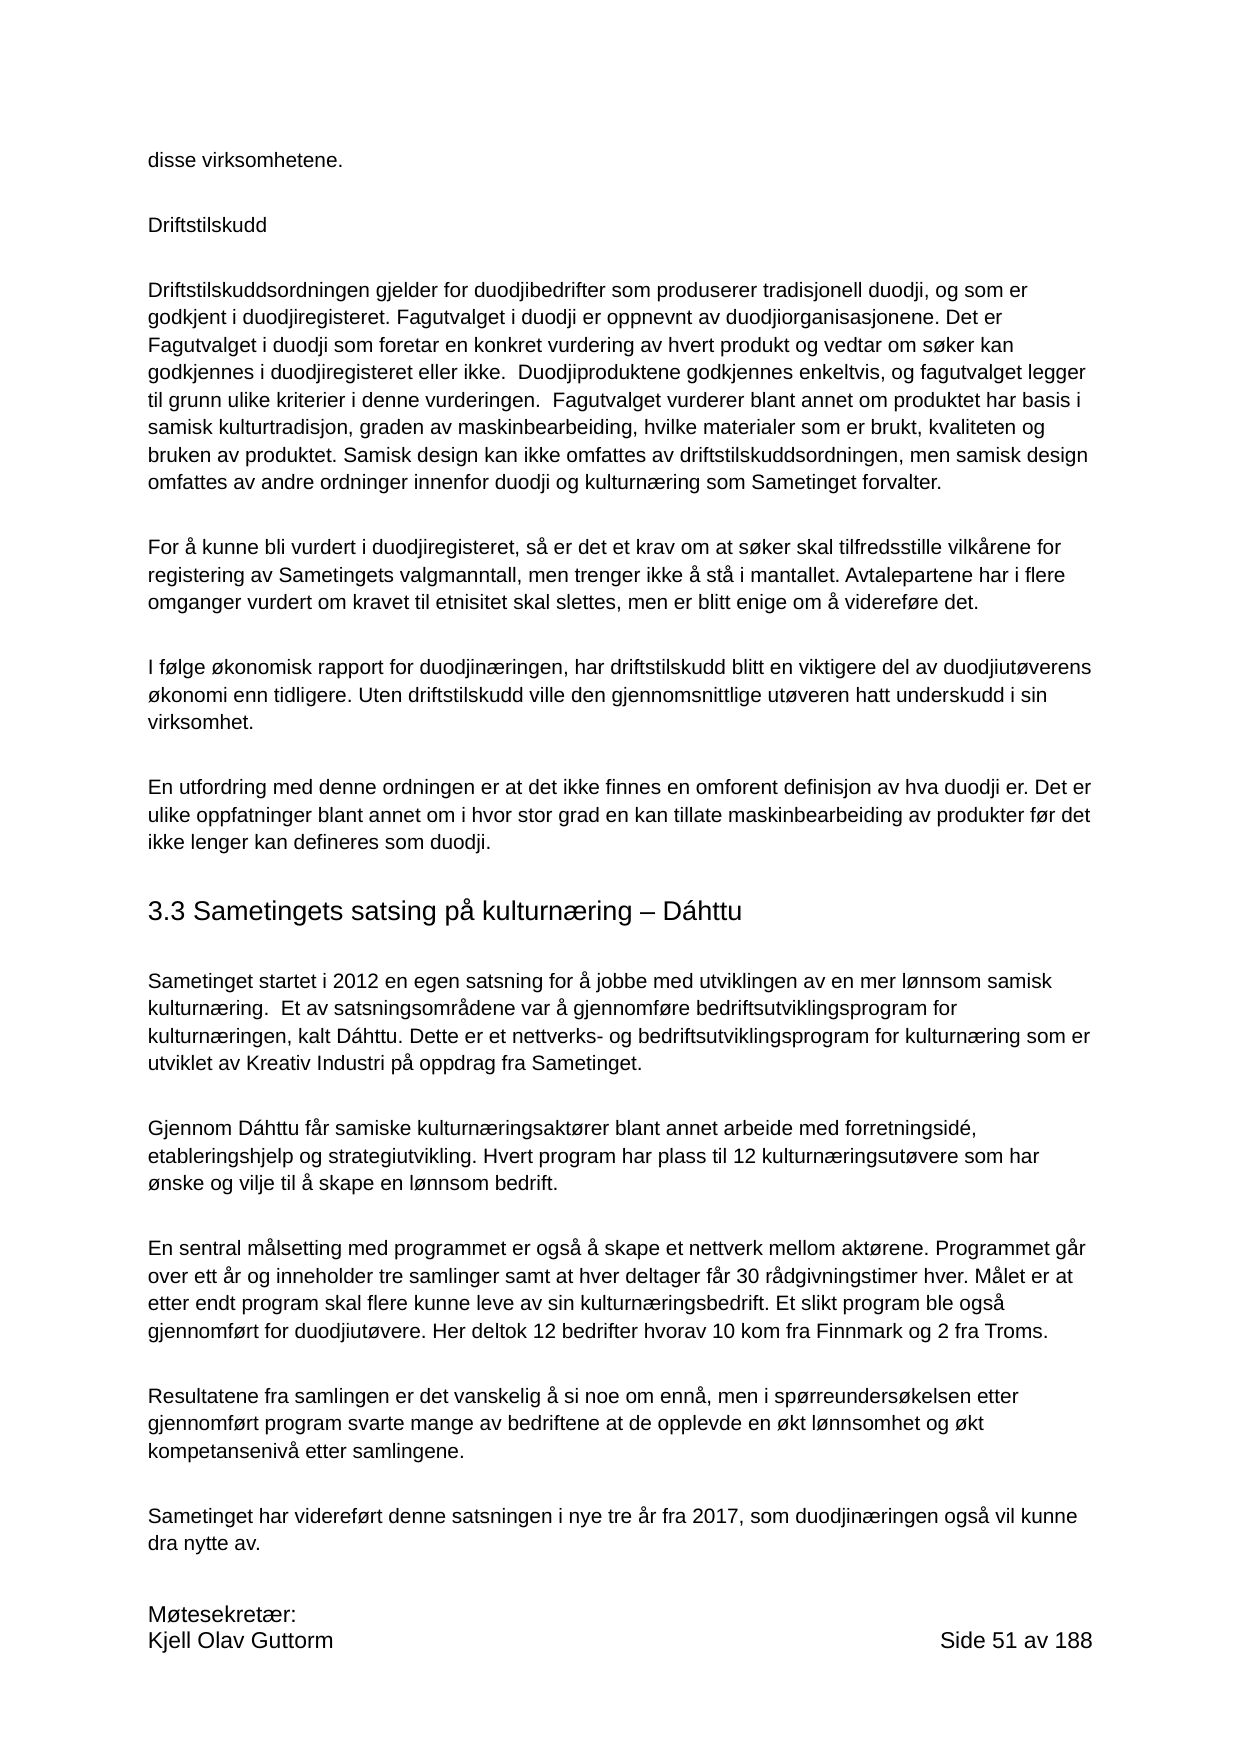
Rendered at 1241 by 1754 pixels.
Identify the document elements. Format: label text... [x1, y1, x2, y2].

table_header Forslag og merknader Sametingsrådets forslag til innstilling: Sametinget har drøftet Melding om duodji. Meldingen er vedlagt protokollen. Sametingsmelding om duodji 1 Innledning Dette er første gang Sametinget avgir en egen melding om duodji. Målet med meldingen er å utvikle et styringsdokument for duodji og signalisere tydeligere målsettinger for det politiske arbeidet. Sametinget må ha en langsiktig politikk og strategi for utviklingen av duodji. I likhet med andre næringer skjer det endringer blant annet i de økonomiske rammebetingelsene, rettsutvikling og innenfor duodjinæringen. Duodji er en kulturbærende næring som har stor betydning for samiske språk og kultur og samisk næringsutvikling. Det er viktig å sikre at duodji overlever både som kultur og næring. Duodji er også et viktig identitetsskapende element i det samiske samfunnet. Sametinget har et overordnet mål om å utvikle duodji som en framtidsrettet og attraktiv næring. Denne meldingen avgrenses derfor mot duodji som næring. Økt omsetning av egenprodusert duodji for et større marked står sentralt i Sametingets satsing. Med dette menes at duodjinæringen er istand til å tilpasse seg endringer og utfordringer i næringen, og at profesjonaliteten, inntjeningen og lønnsomheten i næringen økes. 2 Status duodjinæringen 2.1 Økonomisk rapport Det har blitt utarbeidet økonomiske rapporter om utviklingen i duodjinæringen siden 2006. Rapportene beskriver næringens økonomiske situasjon, og de årlige forhandlingene om næringsavtale for duodji tar utgangspunkt i denne. Rapportene viser økonomisk status for duodjiutøvere som har søkt driftstilskudd til Sametinget. Det er også gjort en sammenligning med tilsvarende oversikter for de tre foregående årene. Analysene er basert på data fra søknadene om forrige års økonomiske forhold. Oppsummert viser analyser fra økonomisk rapport 2016 at den gjennomsnittlige duodjiutøveren driver et enkeltmannsforetak, er kvinne og bosatt i Finnmark. Driftstilskuddet fra Sametinget er fortsatt en viktig faktor for utøverens økonomi. Uten driftstilskudd ville den gjennomsnittlige utøveren hatt et marginalt overskudd i sin virksomhet. Totalt blant søkerne var omsetning av egenprodusert duodji 8,5 millioner kroner. Gjennomsnittlig omsetning er ca kr 315.000. Det er stor variasjon i omsetningen av egenprodusert duodji for utøverne, fra 2,8 millioner kroner til 51.000 kroner. Sametinget antar at denne omsetningen også har andre ringvirkninger så som utsalgssteder for duodji, vanlige butikker, messearrangementer etc. I 2014 var kostnader til produksjonen større enn omsetningen i duodji. Det førte blant annet til at overskuddet (driftsresultatet)gikk ned i 2014. Ingen utøvere har rapportert underskudd i 2015 mot at det var 2 utøvere med underskudd i 2014. Det er for tidlig å si om det er en tendens eller ikke. Det var 27 søkere som sendte inn sine søknader på driftstilskudd i 2015 og 2016. Dette er 33 prosent av de registrerte duodjiutøverne. Dette er et markert færre antall søkere enn fra 2013 og tidligere år. Rapporten sier ikke noe om årsaken til nedgang i antall søkere. Det kan tenkes at søkertekniske forhold, naturlig avgang og kontroll av regnskap som Sametinget startet med i 2012 kan bidra til en forklaring. Tabell 2.1: Andelen søkere av alle registrerte utøvere Tallgrunnlaget for rapportene dermed er noe spinkelt til å trekke generelle konklusjoner om den økonomiske utviklingen i duodji. Med få respondenter kan mindre endringer føre til store relative utslag i statistikken. Likevel gir det oss en pekepinn over den økonomiske utviklingen i duodjinæringen. Den gjennomsnittlige duodjiutøveren er (for søknadsåret 2016): Vedkommende utøver driver et enkeltmannsforetak , er kvinne og bosatt i Finnmark. Av en total omsetning på 298.000 utgjør egenproduksjon av duodji 220.000. Omsetningen er på samme nivå som 2014, mens andelen egenproduksjon er gått noe ned. Driftsresultatet er 40 prosent, en økning på 13 prosent i forhold til tallene fra 2014 Driftstilskuddet er fortsatt en viktig faktor for utøverens økonomi. Uten driftstilskudd ville den gjennomsnittlige utøveren hatt et marginalt overskudd i sin virksomhet. I 2015 var det ingen utøvere med underskudd, mens det i 2014 var to og fire i 2012. Ti av søkerne i 2015 unngikk underskudd på grunn av det mottatte driftstilskuddet. Duodjiaktøren som har rapportert inn sine tall for 2015 er ikke så veldig ulik den aktøren som har rapportert sine tall tidligere år. For søknadsåret 2015 og 2016 kommer 67 prosent av søkerne fra Kautokeino og Karasjok. Andelen søkere fra Kautokeino er stabilt. Det er en liten nedgang i antall søkere fra Karasjok og en tilsvarende liten økning av søknader fra andre steder. I gruppen andre inngår søknader fra Nesseby, Tana, Porsanger, Kåfjord, Røros, Nordreisa, Sørfold og Sørreisa. Det er fortsatt en klar overvekt av kvinnelige søkere (70 prosent) – det samme som forrige år. Denne kjønnsfordelingen har vært relativt stabil siden 2010. Rapporten sier ikke noe om aldersfordeling på søkerne. For søknadsåret 2015 kom to søknader fra aksjeselskaper, resten var enkeltmannsforetak. I 2016 var det tre søknader fra aksjeselskap, resten er enkeltmannsforetak. For søknadsåret 2015 har en fjerdedel av søkerne formell utdanning i duodji. Med formell utdanning menes fagbrev eller høyere utdanning. Rapporten tar ikke for seg den tradisjonelle kunnskapsoverføringen som skjer i hjemmet. Seks personer har fagbrev og én person har høyere utdanning. Det er like mange personer som rapporterer at de har fagbrev innen duodji i 2012 som i 2014. I 2012 var det seks personer som rapporterte at de hadde høyere utdanning. For søknadsåret 2016 har ca 40% formell utdanning innen duodji. Åtte personer har fagbrev og to personer har høyere utdanning. Totalt var omsetning av egenprodusert duodji 7,3 millioner kroner i 2015 mot 8,5 millioner i 2016. Gjennomsnittlig omsetning er kr 303 000 i 2015 og ca kr 315 000 i 2016. Det er stor variasjon i omsetningen av egenprodusert duodji for utøverne, fra over 2 millioner kroner til 50 000 kroner. I 2014 viser tallene at driftsresultatet er redusert fra kr 107 000 i 2008 til kr 103 000. Dersom vi utelater de to store utøverene for 2014 får vi et fall i både inntekter, kostnader og resultat. Nedgang i gjennomsnittlige totale inntekter på kr 52 000, mens driftsresultatet viser en nedgang på kr 28 000. Når vi utelater de tre største utøverne i materialet for 2015 får vi et fall i både inntekter, kostnader, mens driftsresultatet fortsatt viser en stigning. Nedgang i gjennomsnittlige totale inntekter på kr 55.000, mens driftsresultatet viser en økning på kr 15.000. Av de 27 søkerne i 2015 har 12 utøvere (44 prosent) inntekter utenom duodji. Tre av disse har andre inntekter som er større enn inntektene fra duodji-aktiviteten. Fem av disse har relativt små (marginale) andre inntekter. De fire siste har andre inntekter rundt halvparten av duodji-inntektene. Av de 27 søkerne i 2016 har 10 utøvere (37 prosent) inntekter utenom duodji. Tre av disse har andre inntekter som er større enn inntektene fra duodji-aktiviteten. Tre har relativt små (marginale) andre inntekter. De fire siste har i gjennomsnitt andre inntekter rundt halvparten av duodji-inntektene. Som tidligere år er det for søknadsåret stor variasjon mellom den utøver som har den høyeste totale inntekten (ca 3,3 mill) og den utøver med den laveste (51.000). Det er et relativt markert skille i utviklingen i gjennomsnittlige inntekter og kostnader fram til 2010 og etter 2010. Tallene for 2014 viser en liten tilbakegang fra 2012, men fortsatt en stigning i forhold til 2010. Tallene for regnskapsåret 2015 for samtlige utøvere viser at selv om økningen i kostnader og inntekter flater noe ut går driftsresultatet opp med ca 10 %. Rapportene for 2015 og 2016 viser at den viktigste salgskanalen er direkte salg. Praktisk talt alle mener dette er viktig. Men også messer – som langt på vei også er en direkte salgskanal – kommer høyt opp. Internett og postordresalg anses som de minst viktige salgskanalene. 2.2 Definisjon av duodji Ved utformingen av en langsiktig politikk for duodjinæringen er det nødvendig å ha en oppfatning om hva duodji er. Hvor går grensen mellom et kommersielt masseprodusert produkt og duodji? Hvilken vekt skal samisk kultur skal ha i den framtidige utviklingen av duodji? Samtidig skaper samisk nydesign nye markeder og nye kundegrupper. For enkelte er samisk inspirerte klær en viktig del av den samiske identiteten. Duodjiproduksjonen vil endre seg med utviklingen i resten av samfunnet. Det kommer nye materialer, nye produkter, ny design, nye produksjonsmetoder, nye råvarer og nye markeder. Det er ulik grad av mekanisering innenfor duodjinæringen og det er også ulike oppfatninger om hvilke materialer som kan tillates i duodjiproduksjonen. Dette skaper utfordringer ved en definisjon av duodji, og en definisjon må av den grunn være såpass fleksibel og overordnet at den tar hensyn til blant annet framtidige endringer. Innenfor duodjinæringen finner vi dag både tradisjonell duodji og ny samisk design. Siden duodji kan være så mangeartet, har det over lengre tid vært forsøkt å få til en felles definisjon av duodji. De samiske duodjiorganisasjonene Sámiid Duodji og Duojáriid Ealáhussearvi kom i 2014 fram til at en detaljert definisjon for all duodji ikke er mulig, men ble enige om en felles overordnet definisjon av duodji: «Duodji er et samisk samlebegrep for all form for skapende aktiviteter utformet av duojár. Dette omfatter håndverk, brukskunst og bearbeidede materialer med basis i samisk kultur og tradisjoner. Duodjiproduksjon( duoddjon) omfatter fremstilling av egenproduserte kvalitetsvarer, bruksting, gjenstander og klær som gjenspeiler samisk levemåte og kulturtradisjoner både når det gjelder valg og bearbeiding av råmaterialer, samt den estetiske utfoldelsen ved formgivning, utforming og produksjons metode.» Sameslöjdstiftelsen Sámi Duodji i Sverige definerer duodji som:”Sámi duodji, samiskt hantverk, är den samiska benämningen för handgjorda samiska produkter som kläder, husgeråd, redskap och utsmyckning. Hantverket har en lång tradition. Grunden för samiskt hantverk är också idag material från naturen. Samiskt hantverk är utfört efter gammal tradition och tillpassat nya tekniker och användningsområden från ort till ort. Med duodji menar vi den slöjd och det konsthantverk som tillverkats av samer, dvs. det som utgår från samiska traditioner, samiskt formtänkande, samiska mönster och färger. Ordet duodji används också som ett äkthetsmärke för sameslöjd och samiskt konsthantverk. Det handlar i första hand om hantverket och om den samiska livsformen i andra hand.” I forbindelse med arbeidet som Samerådet har igangsatt om revitalisering av duodji merke, så har det vært forsøkt å få en felles definisjon av duodji over landegrensene. Dette har imidlertid ikke latt seg gjøre. Sametinget ser at en detaljert definisjon av duodji er en utfordring, og det er et spørsmål om en slik definisjon er hensiktsmessig. Det er viktig å ikke lage en så snever ramme for duodji som kan bidra til å hemme en naturlig utvikling av næringen. En snever definisjon kan på sikt svekke betingelsene for en lønnsom næringsutvikling. En definisjon må av den grunn være såpass fleksibel og overordnet at den tar hensyn til blant annet framtidsretta utvikling i duodjinæringen. Sametinget mener derfor at definisjonen som duodjiorganisasjonene Sámiid Duodji og Duojáriid Ealáhussearvi kom fram til i 2014 vil være dekkende for det videre arbeidet. 2.3. Aktører i duodji Duodjiorganisasjonene Sámiid duodji og Duojáriid Ealáhussearvi og Sametinget undertegnet en hovedavtale for duodjinæringen 29.03.05. I avtalen går det fram at partene skal føre forhandlinger om en løpende næringsavtale for duodji med tiltak som tar sikte på en utvikling av næringen i samsvar med de politiske mål og retningslinjer for næringen som til enhver tid er vedtatt i Sametinget. Den største aktøren i duodji, Duodjeinstituhtta, er ikke en del av forhandlingene om næringsavtale for duodji. Duodjiorganisasjonene er Sametingets viktigste samarbeidsaktører innen duodjinæringen. Organisasjonene oppnevner blant annet medlemmer til fagutvalg for duodji og økonomisk utvalg. De utarbeider også en rekke utredninger og rapporter som danner viktige beslutningsgrunnlag også for Sametinget. Sámiid duodjis formål er å fremme duodjiutøvernes interesser økonomisk, faglig, sosialt og kulturelt. Organisasjonen skal blant annet bedre duodjiutøvernes rammebetingelser. Den skal også være pådriver for utvikling av kulturbærende og næringsrettet duodjivirksomhet. Duojáriid Ealáhussearvis formål er å arbeide for at den enkelte duodjiprodusent får tilfredsstillende arbeidsbetingelser og utviklingsmuligheter. Organisasjonen skal også fremme bedre rammevilkår for enkeltprodusenters lønnsomhet. Tabell 2.2 Medlemsutvikling i Sámiid Duodji og Duojáriid Ealáhussearvi fra 2012 – 2016: Siden 2012 har antall medlemmer i Sámiid Duodji økt fra 170 til 193 i 2016. Duojáriid Ealáhussearvi er en mindre organisasjon enn Sámiid Duodji, og her har medlemsutviklingen mer eller mindre vært stabil de siste årene. Stiftelsen Duodjeinstituhtta har en viktig rolle i forhold til utvikling og veiledning av duodjifaglige spørsmål og regionale utviklingsprosjekter. Duodjeinsituhttas hovedmål er å fremme næringsutvikling med utgangspunkt i tradisjonell duodji. Instituttet skal være et landsomfattende teknisk og faglig kompetanse miljø innen duodji. Duodjeinstituhtta skal også medvirke til å utvikle og bistå med fagkompetanse innen duodji, yte bistand og produktutvikling og produksjonsveiledning, initiere til å delta i forsøks- og utviklingsarbeid. Duodjienstitutuhtta har i 2017 5 lærlinger og en lærekandidat. Opplæringskontoret i reindrift og duodji har hovedkontor i Kautokeino. Opplæringskontoret har tilbud om fagopplæring til lærekandidat eller lærling innenfor duodjinæringen. Et av vilkårene for bli tatt opp som lærling er at vedkommende har videregående skole innenfor duodjifaget. I perioden 2012 til 2016 har 16 lærlinger/ lærekandidater fått fagbrev. Det er også flere som har utsatt fagprøven til 2017. Tabell 2.3 Oversikt over antall lærlinger med fagprøve fra 2012 – 2016 (Opplæringskontoret for reindrift og duodji, 2017): Sametinget finansierer alle ovennevnte aktørene gjennom Sametingets årlige budsjettforhandlinger. 3 Sametingets virkemidler Sametinget avsetter og bruker betydelige midler til duodji. I 2017 var det satt av kr 34,5 millioner til næringsformål. Av dette er 14 millioner avsatt til duodji. Dette innebærer at 40 % av næringsbudsjettet er satt av til duodji. Regnskapet for 2016 viser at det ble brukt ca kr 15 millioner til duodji. Dette innebærer at i 2016 ble 46 % av midlene som Sametinget disponerer til næring, brukt til duodji. Tabell 3.1 Sametingets budsjett for duodjinæringen for 2016 Sametinget satte i 2016 av 7,9 millioner kroner til Næringsavtalen, 4,5 millioner til Duodjeintituhtta og nær 1,6 millioner kroner til Oppplæringskontoret i budsjettet for 2016. 3.1 Hovedavtalen for duodji Hovedavtalen for duodji ble vedtatt i 2005 og endret den 19.3.2007. Avtalen er inngått mellom Sametinget og duodjiorganisasjonene Landsorganisasjonen Sámiid Duodji og Duojáriid Ealáhussearvi. Avtalen angir blant annet retningslinjer og grunnlag for forhandlinger om næringsavtale for duodji og innretningen av duodjiregisteret. 3.2 Næringsavtalen for duodji Næringsavtalen for duodji, som årlig fremforhandles mellom duodjiorganisasjonene Sámiid duodji og Duojáriid Ealáhussearvi og Sametinget, er Sametingets viktigste redskap for utvikling av duodji. Målet for næringsavtalen er å utvikle en næringsrettet duodji med økt lønnsomhet og omsetning av egenproduserte varer. Næringsavtalen inneholder blant annet driftstilskudd til duodjiutøvere, investerings- og utviklingstilskudd, etablerertilskudd, velferdsordninger, salgsfremmende tiltak og tilskudd til organisasjoner. I tillegg inneholder næringsavtalen tiltak som avtales under forhandlingene så som kompetansehevende tiltak, merkevarebygging, tiltak innen salg og markedsføring etc. Partene setter av en totalramme og duodjimidlene øremerkes i en egen avsetning. Gjennom Sametingets årlige budsjettforhandlinger avsetter deretter Sametinget midler til duodjiformålene. Dette gjelder både tiltakene som er fremforhandlet, og direkte tilskudd til Duodjeinstituhtta og Opplæringskontoret for reindrift og duodji. Sametingsrådet fastsetter regelverk for disse virksomhetene. Driftstilskudd Driftstilskuddsordningen gjelder for duodjibedrifter som produserer tradisjonell duodji, og som er godkjent i duodjiregisteret. Fagutvalget i duodji er oppnevnt av duodjiorganisasjonene. Det er Fagutvalget i duodji som foretar en konkret vurdering av hvert produkt og vedtar om søker kan godkjennes i duodjiregisteret eller ikke. Duodjiproduktene godkjennes enkeltvis, og fagutvalget legger til grunn ulike kriterier i denne vurderingen. Fagutvalget vurderer blant annet om produktet har basis i samisk kulturtradisjon, graden av maskinbearbeiding, hvilke materialer som er brukt, kvaliteten og bruken av produktet. Samisk design kan ikke omfattes av driftstilskuddsordningen, men samisk design omfattes av andre ordninger innenfor duodji og kulturnæring som Sametinget forvalter. For å kunne bli vurdert i duodjiregisteret, så er det et krav om at søker skal tilfredsstille vilkårene for registering av Sametingets valgmanntall, men trenger ikke å stå i mantallet. Avtalepartene har i flere omganger vurdert om kravet til etnisitet skal slettes, men er blitt enige om å videreføre det. I følge økonomisk rapport for duodjinæringen, har driftstilskudd blitt en viktigere del av duodjiutøverens økonomi enn tidligere. Uten driftstilskudd ville den gjennomsnittlige utøveren hatt underskudd i sin virksomhet. En utfordring med denne ordningen er at det ikke finnes en omforent definisjon av hva duodji er. Det er ulike oppfatninger blant annet om i hvor stor grad en kan tillate maskinbearbeiding av produkter før det ikke lenger kan defineres som duodji. 3.3 Sametingets satsing på kulturnæring – Dáhttu Sametinget startet i 2012 en egen satsning for å jobbe med utviklingen av en mer lønnsom samisk kulturnæring. Et av satsningsområdene var å gjennomføre bedriftsutviklingsprogram for kulturnæringen, kalt Dáhttu. Dette er et nettverks- og bedriftsutviklingsprogram for kulturnæring som er utviklet av Kreativ Industri på oppdrag fra Sametinget. Gjennom Dáhttu får samiske kulturnæringsaktører blant annet arbeide med forretningsidé, etableringshjelp og strategiutvikling. Hvert program har plass til 12 kulturnæringsutøvere som har ønske og vilje til å skape en lønnsom bedrift. En sentral målsetting med programmet er også å skape et nettverk mellom aktørene. Programmet går over ett år og inneholder tre samlinger samt at hver deltager får 30 rådgivningstimer hver. Målet er at etter endt program skal flere kunne leve av sin kulturnæringsbedrift. Et slikt program ble også gjennomført for duodjiutøvere. Her deltok 12 bedrifter hvorav 10 kom fra Finnmark og 2 fra Troms. Resultatene fra samlingen er det vanskelig å si noe om ennå, men i spørreundersøkelsen etter gjennomført program svarte mange av bedriftene at de opplevde en økt lønnsomhet og økt kompetansenivå etter samlingene. Sametinget har videreført denne satsningen i nye tre år fra 2017, som duodjinæringen også vil kunne dra nytte av. 4 Innsatsområder Duodji er en viktig kulturbærer, og Sametinget mener det bør være mulighet til å utvikle en mer næringsrettet duodji. Duodjinæringen skal være lønnsom, samtidig skal det være rom for utvikling, både den tradisjonelle duodjivirksomheten og nye produkter med basis i samisk kultur. Sametingets hovedmål for duodji i næringssammenheng er å utvikle duodji som en framtidsrettet og attraktiv næring i samiske områder. Duodjinæringen må ses i sammenheng med samiske kulturnæringer, og generelt det vekst- og utviklingspotensialet som ligger her. I utviklingen av kulturnæringsbransjen er det et fokus på kompetanse, fordi det forventes vekst i nettopp disse bransjene i framtida. Duodjinæringen opplever internasjonal konkurranse fra virksomheter som ikke har sin bakgrunn i samisk kultur. Noen duodjiutøvere har fokus på sitt håndverk og ikke nødvendigvis på lønnsomhet i seg selv. I denne sammenheng er det sentralt at duodji er en kulturbærende næring som har stor betydning for samisk kultur og språk. Sametinget vil allikevel fortsette arbeidet med å utvikle duodji som næring med fokus på lønnsomhet, samtidig som bevaring og utvikling av samisk kultur ligger i bunn. Sametinget er opptatt av at duodji har gode økonomiske vilkår og videreutvikles både som næring og kultur. Duodji er også en del av identitetsskapende virksomhet. Innsatsområde 1 - Rekruttering Utfordringer Rekruttering til duodjinæringen er liten. Sametinget har tilskuddsordninger både for elever i videregående skole og høgskole, hospitering hos etablerte bedrifter og en støtteordning for opplæringskontor. Duodjeinstituhtta har også en veiledningsvirksomhet og tar imot lærlinger. Allikevel er det et fåtall av disse som etablerer seg som duodjiutøvere på heltid etter endt utdanningsløp. Av de som etablerer seg er det flest enkeltmannsbedrifter, som ofte baserer seg på de samme produktene som andre utøvere har og i det samme markedet, og dette kan virke begrensende for bedriftens vekst. Rekruttering til duodjinæringen vil fortsatt være viktig, og at det finnes stipend til elever, studenter og til lærlingordningen. Regionalanalyse for samisk område 2016 (Telemarksforskning) viser at samiske områder har lavere etableringsfrekvens i næringslivet enn andre områder i landet. Andre analyser viser at flere samiske bedrifter ikke har som mål å vokse, men er tilfreds med at bedriften går med overskudd og at bedriften klarer seg økonomisk. For Sametinget vil det være av interesse å få mer kunnskap om hvorfor unge ikke etablerer duodjivirksomheter på heltid etter endt utdanning. Den økonomiske rapporten for duodji for 2015 og 2016 viser at Sametinget i liten grad har lyktes i å stimulere til vekst i næringen, til tross for økte virkemidler gjennom driftstilskuddsordninger for områder utenfor Finnmark. I dag finnes det få duodjibedrifter utenfor Finnmark. Det er en målsetting å øke rekruttering til duodji i det lule- og sørsamiske området, og øke kommersialiserings- og inntjeningspotensialet i disse områdene. Duodjeinstituhtta har veiledningsvirksomhet også i Troms, Nordland og i sørsamisk område. I tillegg har Arran hatt en satsning på duodji. Mye av denne virksomheten er knyttet til grunnleggende kurs innen duodji og veiledning. Det er imidlertid få etablerte duodjibedrifter i disse områdene. Utfordringen er å heve kompetansen i duodji og med det videreføre den immaterielle kulturarven innen duodji i kyst-, lule- og sørsamiske områder. Siktemålet må være å bevare og utvikle denne kulturarven og også forsøke å skape levedyktige duodjivirksomheter. For mange er duodji og produksjon av samisk inspirerte klær en viktig identitetsskapende virksomhet. En viktig forutsetning for at duodjinæringen skal utvikle seg er at denne utviklingen er tilpasset andre trender i det samiske samfunnet. Oppvisninger av klær, catwalk etc skaper nysgjerrighet og kreativitet. Slike arrangementer skaper større interesse for samisk kultur og kan være med på å motivere unge til å starte med nye virksomheter. Det forholdet at folketallet går nedover i samiske områder og byene vokser gjør at slike identitetsskapende elementer blir viktigere for unge som bor utenfor de tradisjonelle samiske områdene. Sametinget må vurdere flere satsinger på områder utenfor Indre-Finnmark, slik at ulike typer duodji, tradisjoner og teknikker videreføres og utvikles. Den tradisjonelle kunnskapsoverføringen i hjemmet, kulturinstitusjoner og duodjiorganisasjonenes virksomhet som bidrar til å få opp interessen for duodji, vil være viktig i en slik sammenheng. Mål Sikre rekruttering av unge til duodjinæringen Strategier Videreutvikle gode finansieringsordninger for unge Utrede mulige årsaker til lav etableringsfrekvens Arbeide for rekruttering gjennom kursvirksomhet Innsatsområde 2 – Lønnsomhet Utfordringer I likhet med andre næringer er lønnsomhet avgjørende for en gunstig utvikling i en næring. Næringsavtalen i duodji er et av de virkemidlene Sametinget har til å sikre en næring i utvikling. Til tross for at Sametinget har gunstige finansieringsordninger, så øker ikke lønnsomheten i duodji. Det kan være flere årsaker til at lønnsomheten i duodji ikke øker. For det første har tradisjonell duodji arbeidskrevende og tidkrevende prosesser for å hente ut og bearbeide råmaterialer. For det andre er prissetting av produktene en utfordring. Prisene er i stor grad relatert til tilbud og etterspørsel etter en vare. I rapportene går det fram at prisene for duodjiproduktene ikke øker i takt med prisstigningen ellers i samfunnet. Kostnadene øker mer enn inntektene. Næringen selv bør i stor grad være med å sette føringer i hvordan duodjiproduktene skal prissettes. Vi antar at en del av denne utfordringen også dreier seg mot problemet med å nå ut til større markeder, se nærmere innsatsområde 5, «Større markeder». Utfordringen vil være å øke lønnsomheten i tradisjonell duodji. I den videre satsingen på duodji bør det vurderes om det er mer hensiktsmessig å skille ut nydesign/ moderne duodji og knytte mer opp mot den satsingen som skjer i kulturnæringer. De fleste duodjiutøvere er enkeltpersonsforetak som i liten grad har formalisert kontakt med andre utøvere. For enkelte vil samarbeid og nettverk med andre aktører kunne være positivt både for den faglige utviklingen og ikke minst for lønnsomheten. Det gjelder spesielt de som nettopp har etablert ny virksomhet. Sametinget har i sine bedriftsutviklingsprogrammer prioritert nettverksbygging nettopp med den hensikt å bedre lønnsomheten. Samarbeid med andre utenom duodjinæringen kan åpne nye markeder. Spesielt gjelder det reiselivsnæringen og arrangørmarkedet. Fordelen med det er at duodjiutøveren lettere når potensielle nye kunder uten at det koster all verden. Det vil også gi en vinn-vinn situasjon i og med reiselivsnæringen samtidig får presentert levende samisk kultur og lokalproduserte kvalitetsprodukter. Noen duodjiutøvere er avhengig av å bruke råvarer fra naturen. Utfordringen for disse er at de ikke har en lovfestet rett til motorisert ferdsel i utmarka i forbindelse med råvareinnhenting. De er avhengig av å få dispensasjoner fra motorferdselsforbudet. En slik praksis fører til merarbeid for duodjiutøverne. Motorferdselsloven må endres slik at duodjiutøverne likestilles med andre næringsutøvere som har slik rett. For å kunne ha en levedyktig duodjinæring må det være et fokus blant annet på produktutvikling, design, hospitering, veiledning, utdanningsstipend, investeringer og marked og salg. Enkelte har behov for å fornye driftsapparatet og se på nye produksjonsformer. Sametinget må fortsatt prioritere tilskudd til investeringer, etablerertilskudd og bedriftsutvikling. Det vil være naturlig å prioritere samarbeids- og utviklingsprosjekter, markedsanalyse og salgs- og markedsføringstiltak. Mål Øke lønnsomheten i duodji Strategier Videreføre finansieringsordninger for utviklings- og investeringstiltak Formalisere samarbeid og nettverk mellom duodjiutøvere Lette tilgangen til utmarka for å hente inn råvarer Innsatsområde 3 – Virkemidler tilpasset duodjinæringen Utfordringer Tilskuddsordningene i duodji blir som oftest fastsatt under forhandlingene om en næringsavtale. Endringer av disse skjer etter behov og følger i stor grad også de krav som Sametinget setter for andre tilskuddsordninger. Den ordning som har vært oftest i fokus er driftstilskuddet til duodjiutøverne. Driftstilskudd skal sikre at duodjiutøvere kan drive næringsvirksomhet med overskudd. Dette tilskuddet er ment å dekke merkostnader som er bundet til mye bruk av arbeidskraft, og der det er utfordringer med å mekanisere produksjonen. Dette tilskuddet har også hatt stor betydning i å sikre den tradisjonelle duodjiutøvelsen. Utfordringen med driftstilskuddsordningen kan oppsummeres i to deler: Den økonomiske utviklingen i næringen og forvaltningen av driftstilskuddsordningen. I tillegg er også duodjiregisteret et register som baserer seg på etnisitet, og det å ha et register som baserer seg på etnisitet er problematisk. Den økonomiske utviklingen i næringen Økonomiske rapport (2016) viser at nærmere halvparten (12 av 27 utøvere) av duodjiutøvere hadde inntekter utenom duodji. Når den gjennomsnittlige bruttoomsetningen var kr 200 000 i 2014 sier det seg sjøl at nettoinntekten blir lav når alle driftskostnadene trekkes i fra. Driftsresultatet har ligget på rundt kr 100 000 over flere år noe som må betraktes som meget lavt. Det kan trekkes i tvil om driftstilskuddordningen har fungert i forholdet til målet, som har vært å øke lønnsomheten i duodjinæringen. Det er bekymringsfullt at driftstilskuddsordningen ikke har ført til en større lønnsomhet i næringen. Forvaltning av driftstilskuddsordningen Duodjiutøvere er selvstendig næringsdrivende og må følge de lover og regler som gjelder blant annet for regnskapsføring. Kontroller, som Sametinget har fått gjennomført i 2012, 2014 og 2015 viser at flere duodjiutøvere har mangler i sitt regnskap. Det er blant annet store utfordringer med dokumentasjon av hva som omsettes av egen produsert duodji og hvordan regnskapet settes opp. I andre næringer som har slik næringsstøtte er det slakterier og meierier etc som gir opplysninger om omsetning. Kontrollordningene for disse er enkle og kontrollene er etterprøvbare. I kontrollene, som Sametinget har fått gjennomført er det også avdekket salg mellom nærstående, manglende sporbarhet og regnskapsføring. I flere saker er det oppstått tvil om produktene er souvenirer eller duodji. Praktisering av ordningen viser at selv i produksjoner som har høy grad av maskinell behandling, datastyring etc så er disse også blitt en del av duodjibegrepet, og dermed berettiget til driftstilskudd. Ordningen er en passiv ordning som i liten grad fører til utviklingsarbeid innenfor duodjinæringen. Alternativer til en driftstilskuddsordning Disse utfordringene har vært vurdert i flere omganger i Sametinget, og flere alternativer til en driftstilskuddsordning har vært drøftet. Driftstilskuddsforvaltningen kan forenkles, endres eller avvikles. Det første alternativet som kan forenkle og effektivisere forvaltningen av ordningen for alle parter på, er å stille krav om at søker skal ha autorisert regnskapsfører. Autorisert regnskapsfører kan attestere søkers omsetning av egenprodusert duodji. Utfordringen er imidlertid er at regnskapsførere ikke har duodjifaglig kompetanse til å vurdere om det er duodji eller ikke. Det andre alternativet er å oppheve duodjiregisteret, slik at ved hver søknad vurderes både søkers produkter og dokumentasjon av egenprodusert duodji. Dersom noen av disse to alternativene skulle bli valgt, så vil man videreføre den passive driftsstøtteordningen uten av det ville øke lønnsomheten i duodji. Det tredje alternativet er å avvikle driftstilskuddsordningen og å erstatte den med en ny virkemiddelordning eksempelvis et 3-årig arbeidsstipend. Stipendet kan ha som målsetting å øke produksjonen, lage nye produkter eller nye produksjonsformer, design, kompetanseheving e.l. Et slikt arbeidsstipend vil kunne videreutvikle duodjinæringen og øke inntjeningen for den som mottar stipend. Ordningen med driftstilskudd er blitt såpass utfordrende og arbeidskrevende å forvalte at det ikke er hensiktsmessig å videreføre en slik ordning. En avvikling av driftsstøtten til fordel for utviklingsretta tiltak vil gjøre det enklere å prioritere tiltak som er tilpasset utviklingen i duodjinæringen og i samfunnet for øvrig. Det å prioritere arbeidsinnsats mot utviklingstiltak vil på sikt føre til at flere unge vil kunne velge en framtid i duodjinæringen. Duodjiorganisasjonene vil være viktige samarbeidspartnere i å lage ordninger som er tilpasset duodjinæringen. Tilskudd til investering, utviklingstiltak, hospitering og etablerertilskudd fungerer hensikstmessig og disse kan uten videre tilpasses behovene i duodjinæringen og utviklingen ellers i samfunnet. Mål Øke lønnsomheten i duodji Strategier Tilpasse tilskuddsordningene slik at de sikrer en fremtidsrettet duodjinæring Erstatte dagens ordning med driftstilskudd med en arbeidsstipend-ordning Innsatsområde 4 - Kompetanseheving Utfordringer Duodjinæringen har behov for kompetanseheving på ulike nivå. Sametinget har satset på bedriftsutviklingsprogrammer også innenfor duodji gjennom sin kulturnæringssatsning. Innad i duodjinæringen er det diskusjoner hvorvidt veiledningsvirksomheten klarer å heve kompetansen i duodjinæringen, og om de midlene som settes av til veiledning skaper mer sysselsetting, eventuelt om lønnsomheten øker. Utfordringen vil være å avklare om hvordan kompetansehevingen skal skje i duodjimiljøene, og også hvor stor vekt næringsperspektivet skal vektlegges når det kompetansetiltak skal settes i gang. Duodjeinstituhtta har en viktig rolle til utvikling og veiledning av duodjifaglige spørsmål og regionale utviklingsprosjekter. Sametinget ser at også DI har en stor kompetanse og en desentralisert organisasjon, som er viktig for den videre utviklingen og rekruttering til duodji. Sametinget ønsker at Duodjeinstituhtta skal være med i den videre utviklingen og ta del i større grad enn tidligere. Duodjeinstituhtta skal først og fremst være et senter for utvikling av en næringsrettet duodji. Det forholdet at to duodjiorganisasjoner og Duodjeinstituhtta stort sett jobber mot samme mål betinger et tettere samarbeid mellom disse tre. Sametinget bevilger tilskudd til disse og for Sametinget er det viktig å vurdere hvilken nytte disse midlene har. Sametinget har i flere sammenhenger foreslått en sammenslåing og mer formalisert samarbeid mellom organisasjonene uten at det har ført fram. For å få til en mer effektiv bruk av ressursene og koordinering av innsatsen mot duodjinæringen vil det være naturlig at Duodjeinstituhtta inngår som en del av næringsavtalen for duodji fra 2018. Kompetanseheving er et av de tiltakene som de fleste i duodji har behov for i en eller annen sammenheng. Kompetansetiltak må være i samsvar med næringens behov, og at disse har en viss kvalitet som kommer næringen til gode. De fleste kompetansemiljøer har erfaring med og rutiner for å gjennomføre slike tiltak. Forskjellige typer bransjekurs inngår i denne vurderingen. Grunnutdanning i duodji er et ansvar for videregående skole og høgskoler. De tiltak Sametinget kan prioritere er kompetansehevende tiltak som er direkte næringsrettet. Mål Øke den forretningsmessige delen av duodji Strategier Sikre finansieringsordninger for næringsrettede kurs Sørge for at Duodjeinstituhtta og duodjiorganisasjonene koordinerer kompetansehevingstiltak Innarbeide Duodjeinstituhtta i Hovedavtalen for duodji Gjennomgang av organisering av duodjinæringa Innsatsområde 5 – Et større marked Utfordringer Økonomisk rapport for duodjinæringen 2015 viser at direkte salg til kunden fortsatt er den viktigste salgskanalen for duodjiproduktene. Internett og postordresalg anses som minst viktig. Dette er i kontrast til samfunnet forøvrig, der vi ser en økende tendens til at mer og mer av omsetningen skjer over nett. For duodjiutøverne er det viktig at de tar del i den teknologiske utviklingen og aktivt bruker internett som en del av sin markedsføring. Synlige produkter og større tilgjengelighet på nett kan føre til økt omsetning for duodjiutøverne. Profilering av tradisjonell duodji, utvikling av nydesign og markedsføring av kvalitetsprodukter vil på sikt kunne føre til en mer lønnsom duodjinæring . I 2013 gikk duodjiorganisasjonene Duojáriid Ealáhussearvi og Sámiid Duodji sammen om et prosjekt om merkevarebygging i duodji. Målet med merkevaresatsingen er å skape lønnsomme virksomheter, slik at utøverne skal kunne leve av å produsere duodji. Det er ønskelig å bygge opp en velfungerende organisasjon som ivaretar merkevaren, og som knytter til seg flere dyktige håndverkere. Det blir understreket av funnene i undersøkelsene at produktene i dag har som fortrinn at de er unike og av høy kvalitet. En felles svakhet er at de i liten grad er tilgjengelige. I rapporten konkluderes det med at det er et ønske blant utøvere om en merkevaresatsing, spesielt blant de som har ambisjoner om vekst utover lokalmarkedet og turister. Rapporten anbefaler at det sees ytterligere på disse håndverkernes tidligere erfaringer innen merkevarearbeid og produktutvikling. Bistand til produktutvikling og markedstilpasning var et ønsket tiltak blant informantene. Anbefalingene fra undersøkelsen var å jobbe videre med kartlegging av disse virksomhetenes behov ved å se nærmere på deres kunnskap om eget marked, og nødvendigheten av fremtidig produktutvikling. Det ble også anbefalt å få mer kjennskap til dagens markedsposisjon for å bruke kunnskapen til videre markedsutvikling. Kopiering av duodji er fortsatt en stor utfordring og rettsvern for duodji er et av de områdene som krever et samarbeid over landegrensene. Meldingen vil ikke kunne løse disse utfordringene, men det er viktig å ha strategier for hvordan disse kan løses. Blant annet er det nødvendig å samarbeide med duodjimiljøene i de andre landene. Rettsvern for duodji innebærer rettsvern mot utenforståendes urettmessige bruk av duodji i kommersiell hensikt. Samerådet satte i gang et prosjekt om revitalisering av duodjimerket i 2015. Prosjektets mål var skissert slik: «Utrede hvordan Sámi Duodji varemerket kan revideres og revitaliseres, samt bruken av duodjimerket. Utrede innholdet i samisk duodji og komme frem til en felles definisjon av samisk duodji.» I prosjektrapporten uttales det blant annet at duodjitradisjon og duodjikunnskap har behov for juridisk beskyttelse. En varemerkeordning kan ses på som en måte å realisere selvbestemmelse over duodji og samisk kultur på grunnlag av eksisterende lovverk. Ordningen er også en indirekte måte å oppnå innflytelse over utnyttelsen av samisk kultur. Rapporten konkluderer med at det er et klart behov for en effektiv og koordinert samisk sertifiseringsordning. Det er nødvendig å utvide sertifiseringa til å gjelde også produkter utover tradisjonell duodji, og derfor må sertifiseringsordningen omfatte flere ledd for å dekke også dette behovet. Prosjektet foreslår en sertifiseringsordning som består av minst to varemerker – ett for “tradisjonell duodji” og ett for “produkter produsert av samer/samiske produkter”. Det foreslås at varemerket har en sentral eller en desentralisert allsamisk eier, og at lisens utstedes av lokale representanter, som også forvalter varemerkene. Mål Økt omsetning av egenprodusert duodji Strategier Følge opp utvalgte bedrifter som vil tilpasse sine produkter til markedet Utarbeide en felles profil og merke for duodjiprodukter Utvikle duodjiprodukter med grunnlag i samisk kultur og samiske kulturtradisjoner 5 Økonomiske og administrative konsekvenser Oppfølging gjennom Sametingets årlige budsjett og gjennom forhandlingene for Næringsavtalen for duodji og årlige budsjettvedtak, fastsettes økonomiske og administrative følger. Avvikling av driftstilskuddsordningen vil frigjøre midler til andre formål Eventuelle endringer vil skje innenfor de rammer som er satt til forvaltningen av midler til duodjinæringen. Vurdering Det er første gang en slik melding lages. Sametinget har tidligere utarbeidet redegjørelser, og den siste ble utarbeidet i 2014. Melding om duodji skal være et styringsdokument for Sametingets satsning på duodji. Sametinget har tatt en særskilt ansvar med å legge til rette for en gunstig utvikling innenfor duodjinæringen. Hvert år behandler Sametingets plenum næringsavtalen for duodji. Denne avtalen legger føringer for tiltak som skal settes i verk det påfølgende året. I meldingen går det frem at Sametingets mål for duodjinæringen er å utvikle en framtidsrettet og attraktiv næring i samiske områder. Det er satt opp fem innsatsområder der rekruttering, lønnsomhet, virkemidler tilpasset duodjinæringen, kompetanseheving og et større marked er prioritert de neste årene. Sametinget har allerede prioritert flere av de innsatsområdene som er satt opp. Det dreier seg om lærlingeordning for duodji og hospitering, som skal sikre rekruttering til duodjinæringen. Sametinget har gode finansieringsordninger for de som vil satse på duodji med blant annet investeringsordninger og etablerertilskudd. Sametinget har prioritert kompetansehevende kurs som er næringsrettet. Både duodjinæringen og Sametinget ser at det er behov for å ha større fokus på merkevarebygging, og det å profilere duodji på en enhetlig måte. [136, 148, 1104, 1592]
